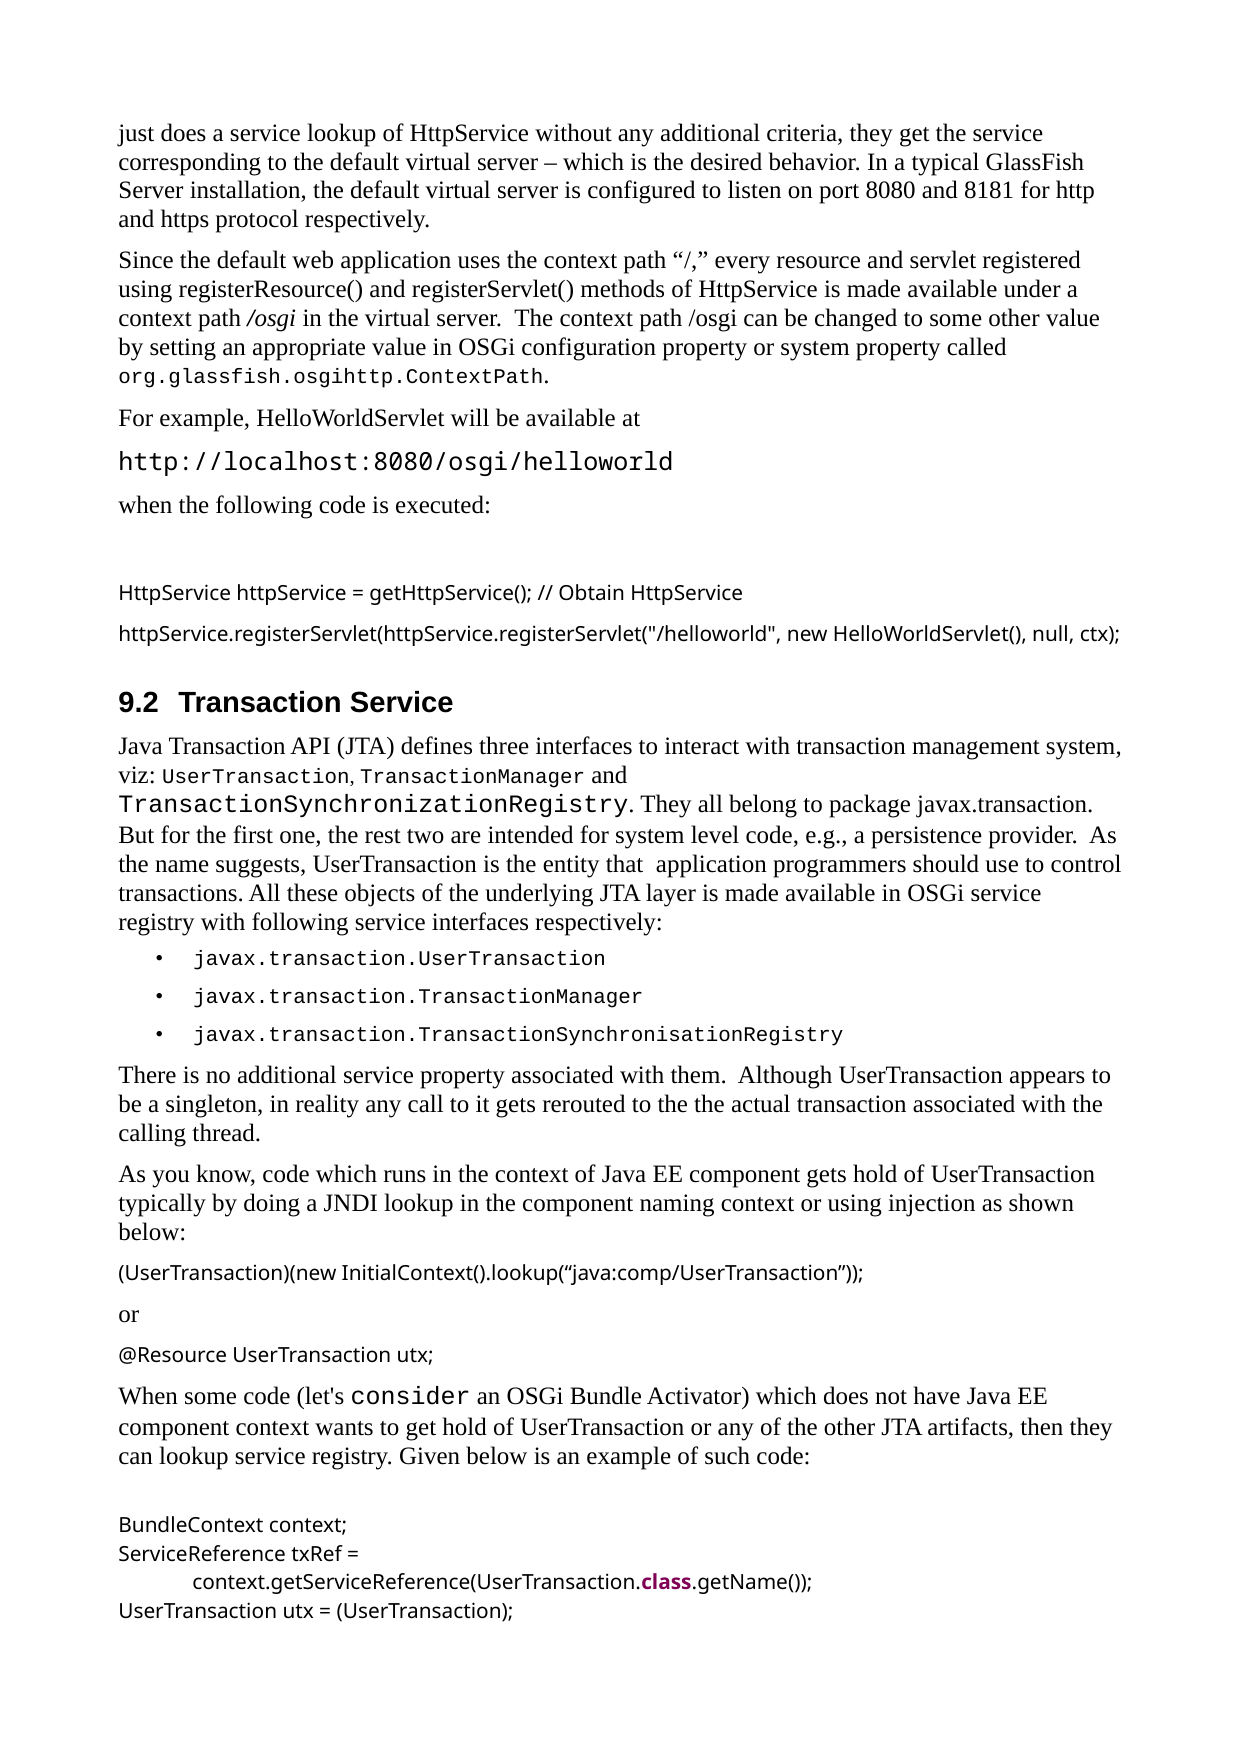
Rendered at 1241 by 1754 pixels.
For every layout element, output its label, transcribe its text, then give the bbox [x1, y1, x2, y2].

text Java Transaction API (JTA) defines three interfaces to interact with transaction management system, viz: UserTransaction, TransactionManager and TransactionSynchronizationRegistry. They all belong to package javax.transaction. But for the first one, the rest two are intended for system level code, e.g., a persistence provider. As the name suggests, UserTransaction is the entity that application programmers should use to control transactions. All these objects of the underlying JTA layer is made available in OSGi service registry with following service interfaces respectively: [118, 731, 1122, 935]
text when the following code is executed: [118, 491, 1122, 519]
text or [118, 1299, 1122, 1328]
text (UserTransaction)(new InitialContext().lookup(“java:comp/UserTransaction”)); [118, 1258, 1122, 1286]
text httpService.registerServlet(httpService.registerServlet("/helloworld", new HelloWorldServlet(), null, ctx); [118, 619, 1122, 648]
list javax.transaction.UserTransaction [156, 948, 1122, 972]
text ServiceReference txRef = context.getServiceReference(UserTransaction.class.getName()); [118, 1539, 1122, 1596]
list javax.transaction.TransactionManager [156, 984, 1122, 1010]
text http://localhost:8080/osgi/helloworld [118, 444, 1122, 478]
subtitle Transaction Service [118, 685, 1122, 719]
text UserTransaction utx = (UserTransaction); [118, 1596, 1122, 1624]
text HttpService httpService = getHttpService(); // Obtain HttpService [118, 578, 1122, 607]
list javax.transaction.TransactionSynchronisationRegistry [156, 1022, 1122, 1048]
text Since the default web application uses the context path “/,” every resource and servlet registered using registerResource() and registerServlet() methods of HttpService is made available under a context path /osgi in the virtual server. The context path /osgi can be changed to some other value by setting an appropriate value in OSGi configuration property or system property called org.glassfish.osgihttp.ContextPath. [118, 246, 1122, 390]
text BundleContext context; [118, 1510, 1122, 1539]
text When some code (let's consider an OSGi Bundle Activator) which does not have Java EE component context wants to get hold of UserTransaction or any of the other JTA artifacts, then they can lookup service registry. Given below is an example of such code: [118, 1381, 1122, 1469]
text As you know, code which runs in the context of Java EE component gets hold of UserTransaction typically by doing a JNDI lookup in the component naming context or using injection as shown below: [118, 1159, 1122, 1246]
text There is no additional service property associated with them. Although UserTransaction appears to be a singleton, in reality any call to it gets rerouted to the the actual transaction associated with the calling thread. [118, 1061, 1122, 1147]
text For example, HelloWorldServlet will be available at [118, 403, 1122, 431]
text @Resource UserTransaction utx; [118, 1340, 1122, 1369]
text just does a service lookup of HttpService without any additional criteria, they get the service corresponding to the default virtual server – which is the desired behavior. In a typical GlassFish Server installation, the default virtual server is configured to listen on port 8080 and 8181 for http and https protocol respectively. [118, 118, 1122, 233]
